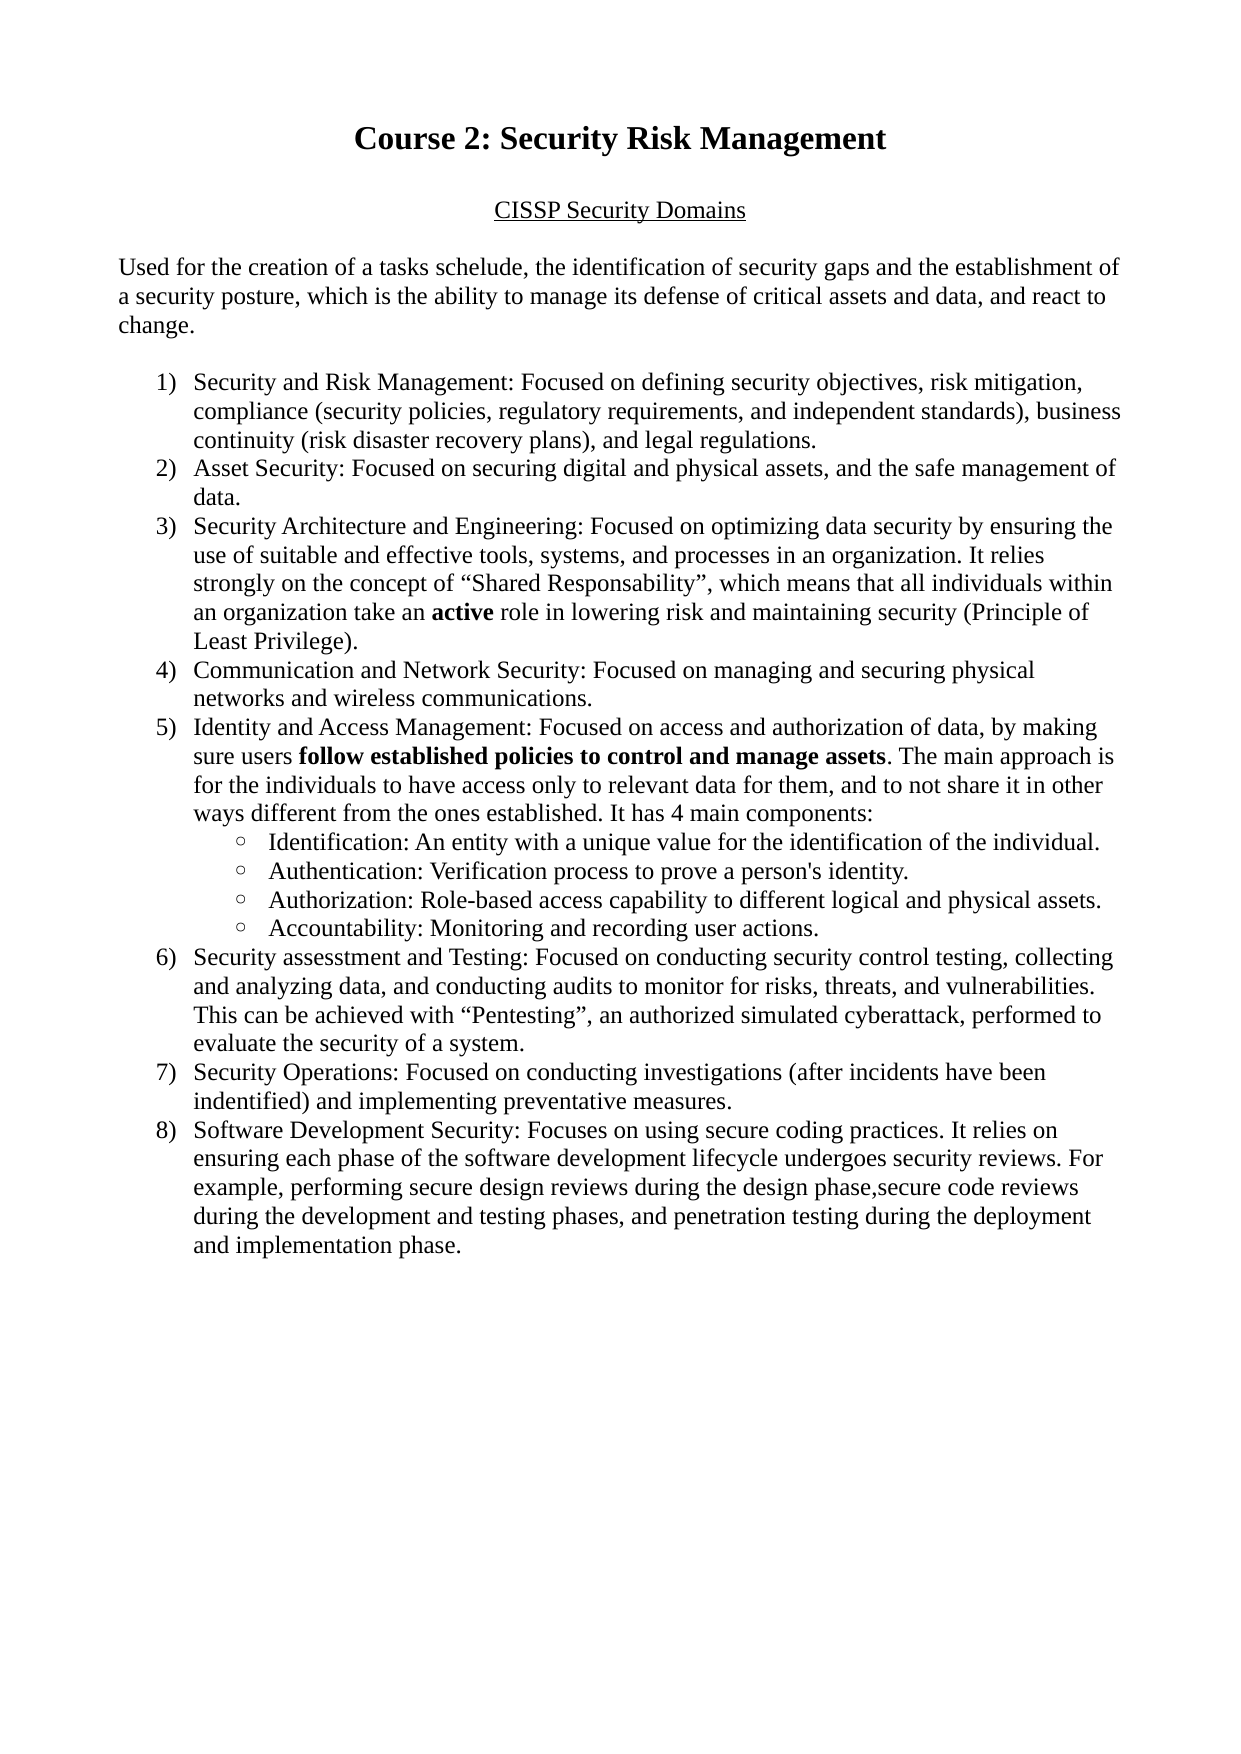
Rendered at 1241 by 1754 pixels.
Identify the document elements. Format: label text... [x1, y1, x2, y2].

list Authorization: Role-based access capability to different logical and physical assets. [231, 885, 1122, 913]
list Identification: An entity with a unique value for the identification of the individual. [231, 827, 1122, 856]
text Used for the creation of a tasks schelude, the identification of security gaps and the establishment of a security posture, which is the ability to manage its defense of critical assets and data, and react to change. [118, 252, 1122, 338]
list Asset Security: Focused on securing digital and physical assets, and the safe management of data. [156, 453, 1122, 511]
list Software Development Security: Focuses on using secure coding practices. It relies on ensuring each phase of the software development lifecycle undergoes security reviews. For example, performing secure design reviews during the design phase,secure code reviews during the development and testing phases, and penetration testing during the deployment and implementation phase. [156, 1115, 1122, 1258]
list Authentication: Verification process to prove a person's identity. [231, 856, 1122, 885]
list Security Operations: Focused on conducting investigations (after incidents have been indentified) and implementing preventative measures. [156, 1057, 1122, 1115]
list Security Architecture and Engineering: Focused on optimizing data security by ensuring the use of suitable and effective tools, systems, and processes in an organization. It relies strongly on the concept of “Shared Responsability”, which means that all individuals within an organization take an active role in lowering risk and maintaining security (Principle of Least Privilege). [156, 511, 1122, 655]
list Security assesstment and Testing: Focused on conducting security control testing, collecting and analyzing data, and conducting audits to monitor for risks, threats, and vulnerabilities. This can be achieved with “Pentesting”, an authorized simulated cyberattack, performed to evaluate the security of a system. [156, 942, 1122, 1057]
list Communication and Network Security: Focused on managing and securing physical networks and wireless communications. [156, 655, 1122, 712]
list Security and Risk Management: Focused on defining security objectives, risk mitigation, compliance (security policies, regulatory requirements, and independent standards), business continuity (risk disaster recovery plans), and legal regulations. [156, 367, 1122, 453]
list Accountability: Monitoring and recording user actions. [231, 913, 1122, 942]
text Course 2: Security Risk Management [118, 118, 1122, 156]
list Identity and Access Management: Focused on access and authorization of data, by making sure users follow established policies to control and manage assets. The main approach is for the individuals to have access only to relevant data for them, and to not share it in other ways different from the ones established. It has 4 main components: [156, 712, 1122, 827]
text CISSP Security Domains [118, 195, 1122, 223]
